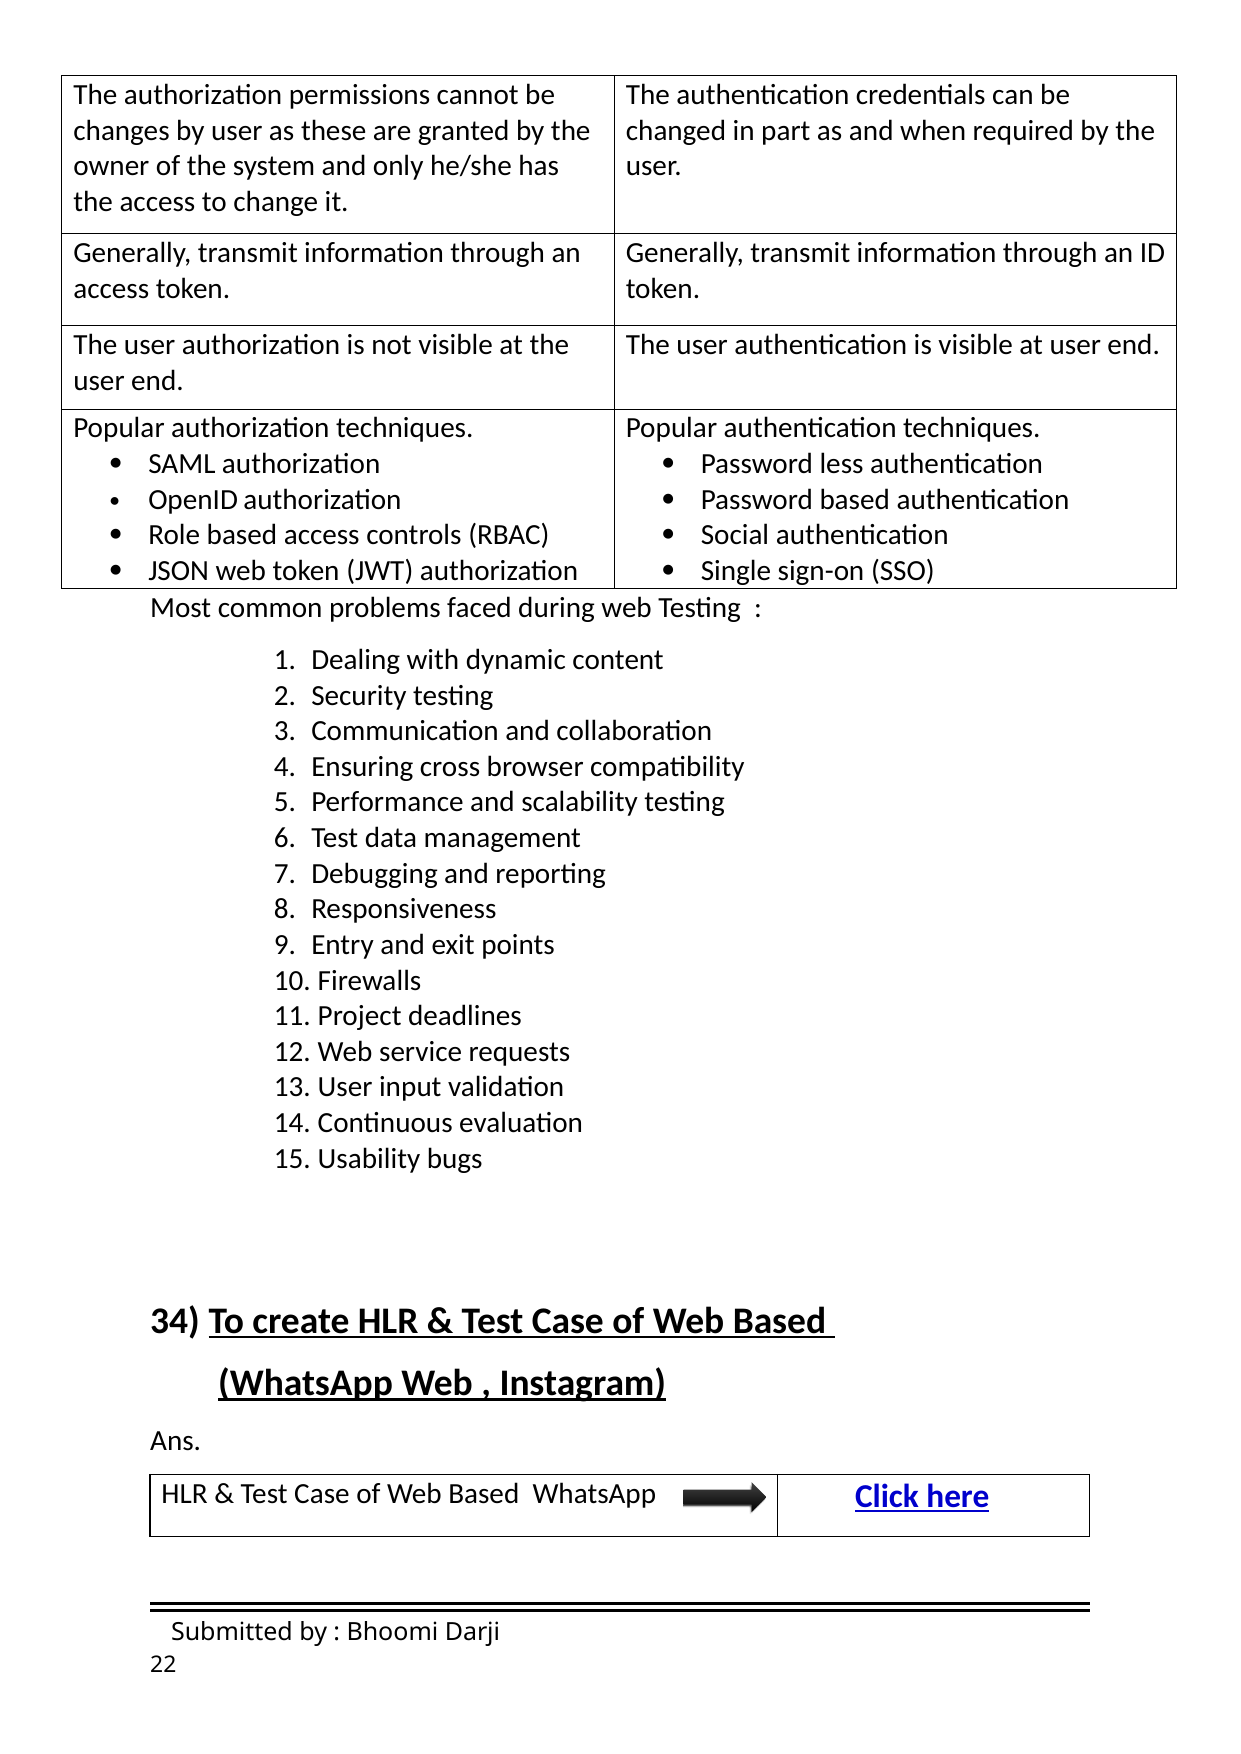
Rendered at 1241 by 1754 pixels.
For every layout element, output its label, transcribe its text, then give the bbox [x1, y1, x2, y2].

table_cell The user authorization is not visible at the user end. [62, 326, 614, 408]
table_cell Popular authentication techniques. Password less authentication Password based authentication Social authentication Single sign-on (SSO) [615, 410, 1176, 588]
list Security testing [273, 677, 1090, 712]
list Responsiveness [273, 890, 1090, 926]
list Firewalls [273, 962, 1090, 997]
table_cell Generally, transmit information through an ID token. [615, 234, 1176, 325]
list Performance and scalability testing [273, 783, 1090, 819]
table_cell Popular authorization techniques. SAML authorization OpenID authorization Role based access controls (RBAC) JSON web token (JWT) authorization [62, 410, 614, 588]
list User input validation [273, 1068, 1090, 1104]
table_cell The authentication credentials can be changed in part as and when required by the user. [615, 76, 1176, 233]
list Entry and exit points [273, 926, 1090, 962]
table_cell The authorization permissions cannot be changes by user as these are granted by the owner of the system and only he/she has the access to change it. [62, 76, 614, 233]
list Continuous evaluation [273, 1104, 1090, 1140]
text Ans. [150, 1422, 1090, 1457]
list Communication and collaboration [273, 712, 1090, 748]
list Web service requests [273, 1033, 1090, 1068]
list Usability bugs [273, 1140, 1090, 1175]
list Ensuring cross browser compatibility [273, 748, 1090, 783]
text 34) To create HLR & Test Case of Web Based [150, 1297, 1090, 1342]
list Dealing with dynamic content [273, 641, 1090, 677]
text Most common problems faced during web Testing : [150, 589, 1090, 624]
table_header HLR & Test Case of Web Based WhatsApp [151, 1475, 777, 1536]
list Project deadlines [273, 997, 1090, 1033]
text (WhatsApp Web , Instagram) [150, 1359, 1090, 1405]
list Test data management [273, 819, 1090, 855]
list Debugging and reporting [273, 855, 1090, 890]
table_cell The user authentication is visible at user end. [615, 326, 1176, 408]
table_cell Generally, transmit information through an access token. [62, 234, 614, 325]
table_header Click here [778, 1475, 1089, 1536]
